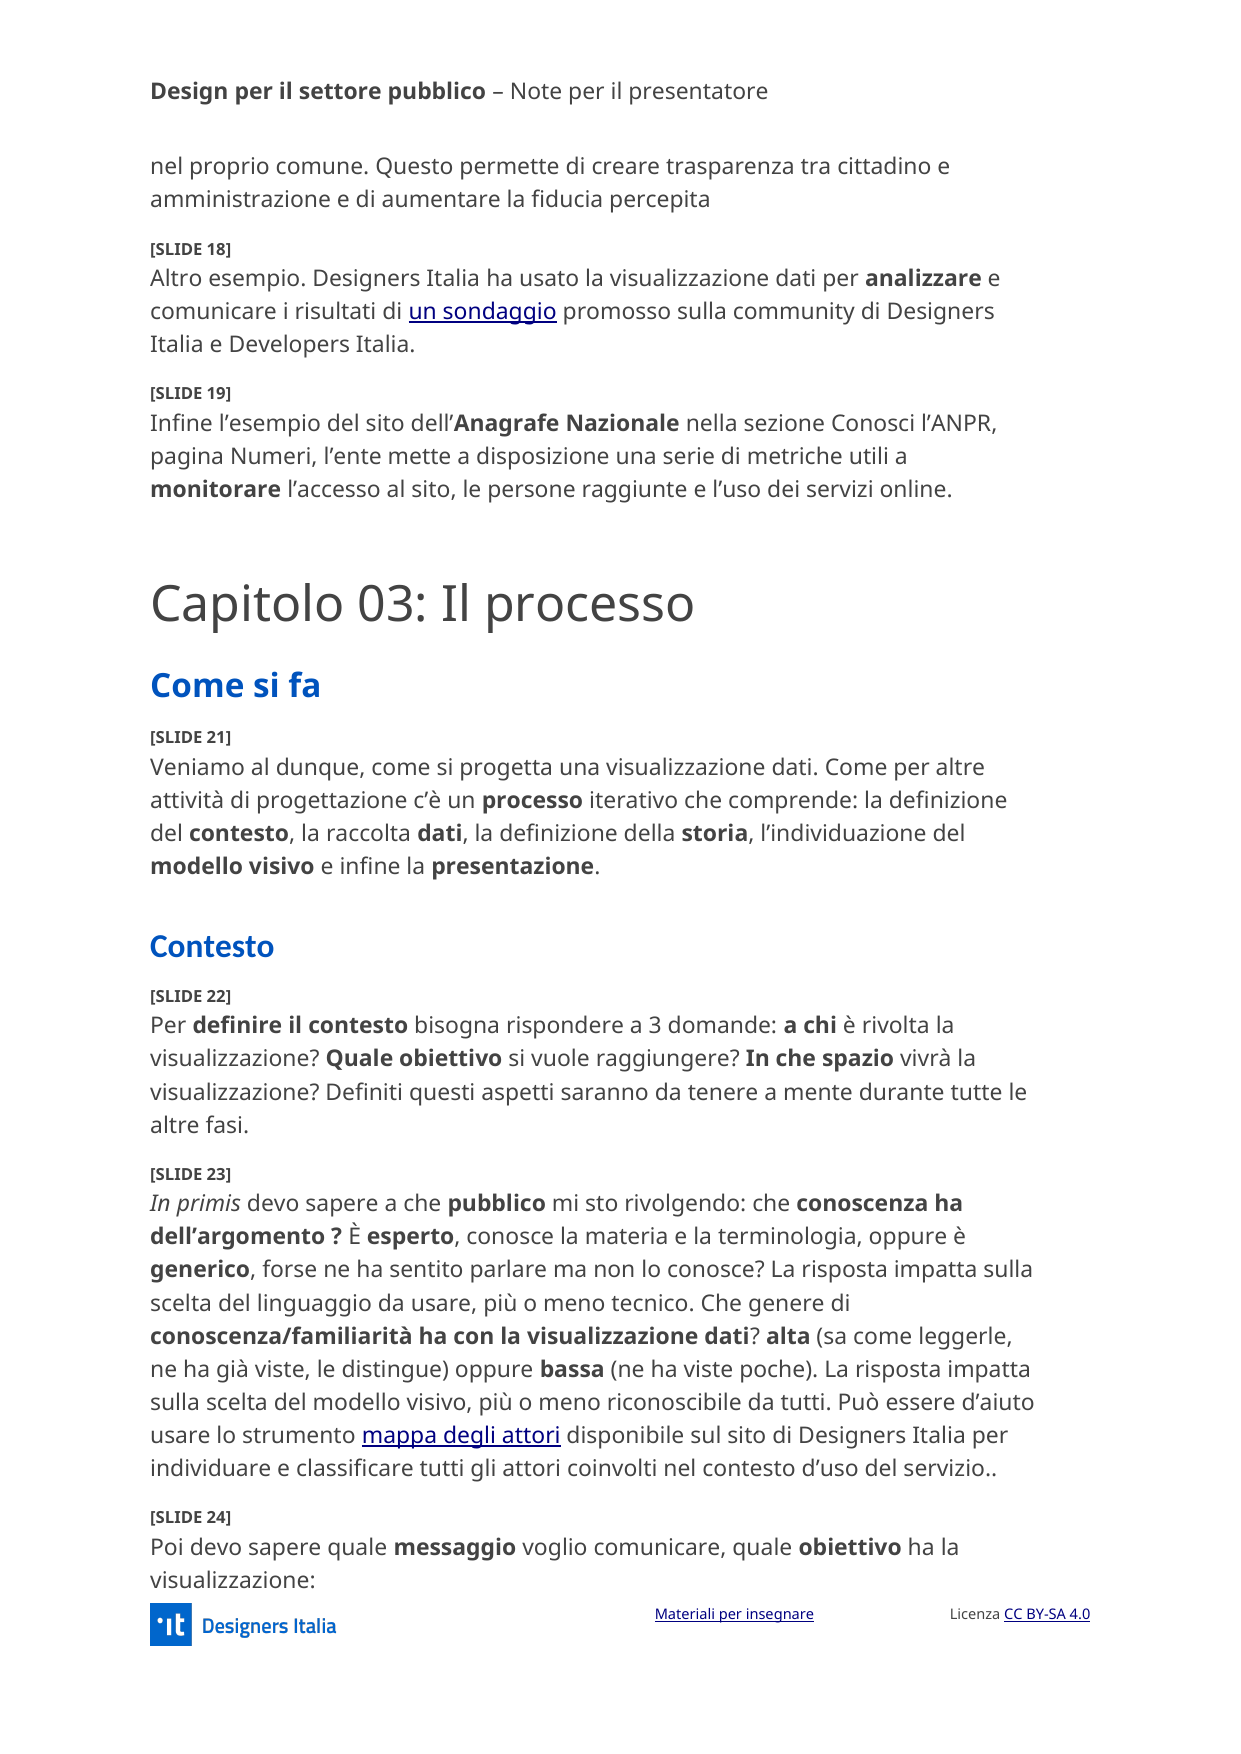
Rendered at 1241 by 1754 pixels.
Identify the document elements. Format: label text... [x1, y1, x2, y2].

text [SLIDE 21] Veniamo al dunque, come si progetta una visualizzazione dati. Come per altre attività di progettazione c’è un processo iterativo che comprende: la definizione del contesto, la raccolta dati, la definizione della storia, l’individuazione del modello visivo e infine la presentazione. [150, 726, 1035, 881]
picture [150, 1603, 347, 1646]
text [SLIDE 22] Per definire il contesto bisogna rispondere a 3 domande: a chi è rivolta la visualizzazione? Quale obiettivo si vuole raggiungere? In che spazio vivrà la visualizzazione? Definiti questi aspetti saranno da tenere a mente durante tutte le altre fasi. [150, 985, 1035, 1140]
text Come si fa [150, 661, 1035, 707]
text [SLIDE 19] Infine l’esempio del sito dell’Anagrafe Nazionale nella sezione Conosci l’ANPR, pagina Numeri, l’ente mette a disposizione una serie di metriche utili a monitorare l’accesso al sito, le persone raggiunte e l’uso dei servizi online. [150, 382, 1035, 504]
text nel proprio comune. Questo permette di creare trasparenza tra cittadino e amministrazione e di aumentare la fiducia percepita [150, 150, 1035, 214]
text [SLIDE 24] Poi devo sapere quale messaggio voglio comunicare, quale obiettivo ha la visualizzazione: [150, 1506, 1035, 1595]
subtitle Contesto [150, 925, 1035, 966]
text [SLIDE 23] In primis devo sapere a che pubblico mi sto rivolgendo: che conoscenza ha dell’argomento ? È esperto, conosce la materia e la terminologia, oppure è generico, forse ne ha sentito parlare ma non lo conosce? La risposta impatta sulla scelta del linguaggio da usare, più o meno tecnico. Che genere di conoscenza/familiarità ha con la visualizzazione dati? alta (sa come leggerle, ne ha già viste, le distingue) oppure bassa (ne ha viste poche). La risposta impatta sulla scelta del modello visivo, più o meno riconoscibile da tutti. Può essere d’aiuto usare lo strumento mappa degli attori disponibile sul sito di Designers Italia per individuare e classificare tutti gli attori coinvolti nel contesto d’uso del servizio.. [150, 1163, 1035, 1483]
subtitle Capitolo 03: Il processo [150, 568, 1090, 636]
text [SLIDE 18] Altro esempio. Designers Italia ha usato la visualizzazione dati per analizzare e comunicare i risultati di un sondaggio promosso sulla community di Designers Italia e Developers Italia. [150, 237, 1035, 359]
